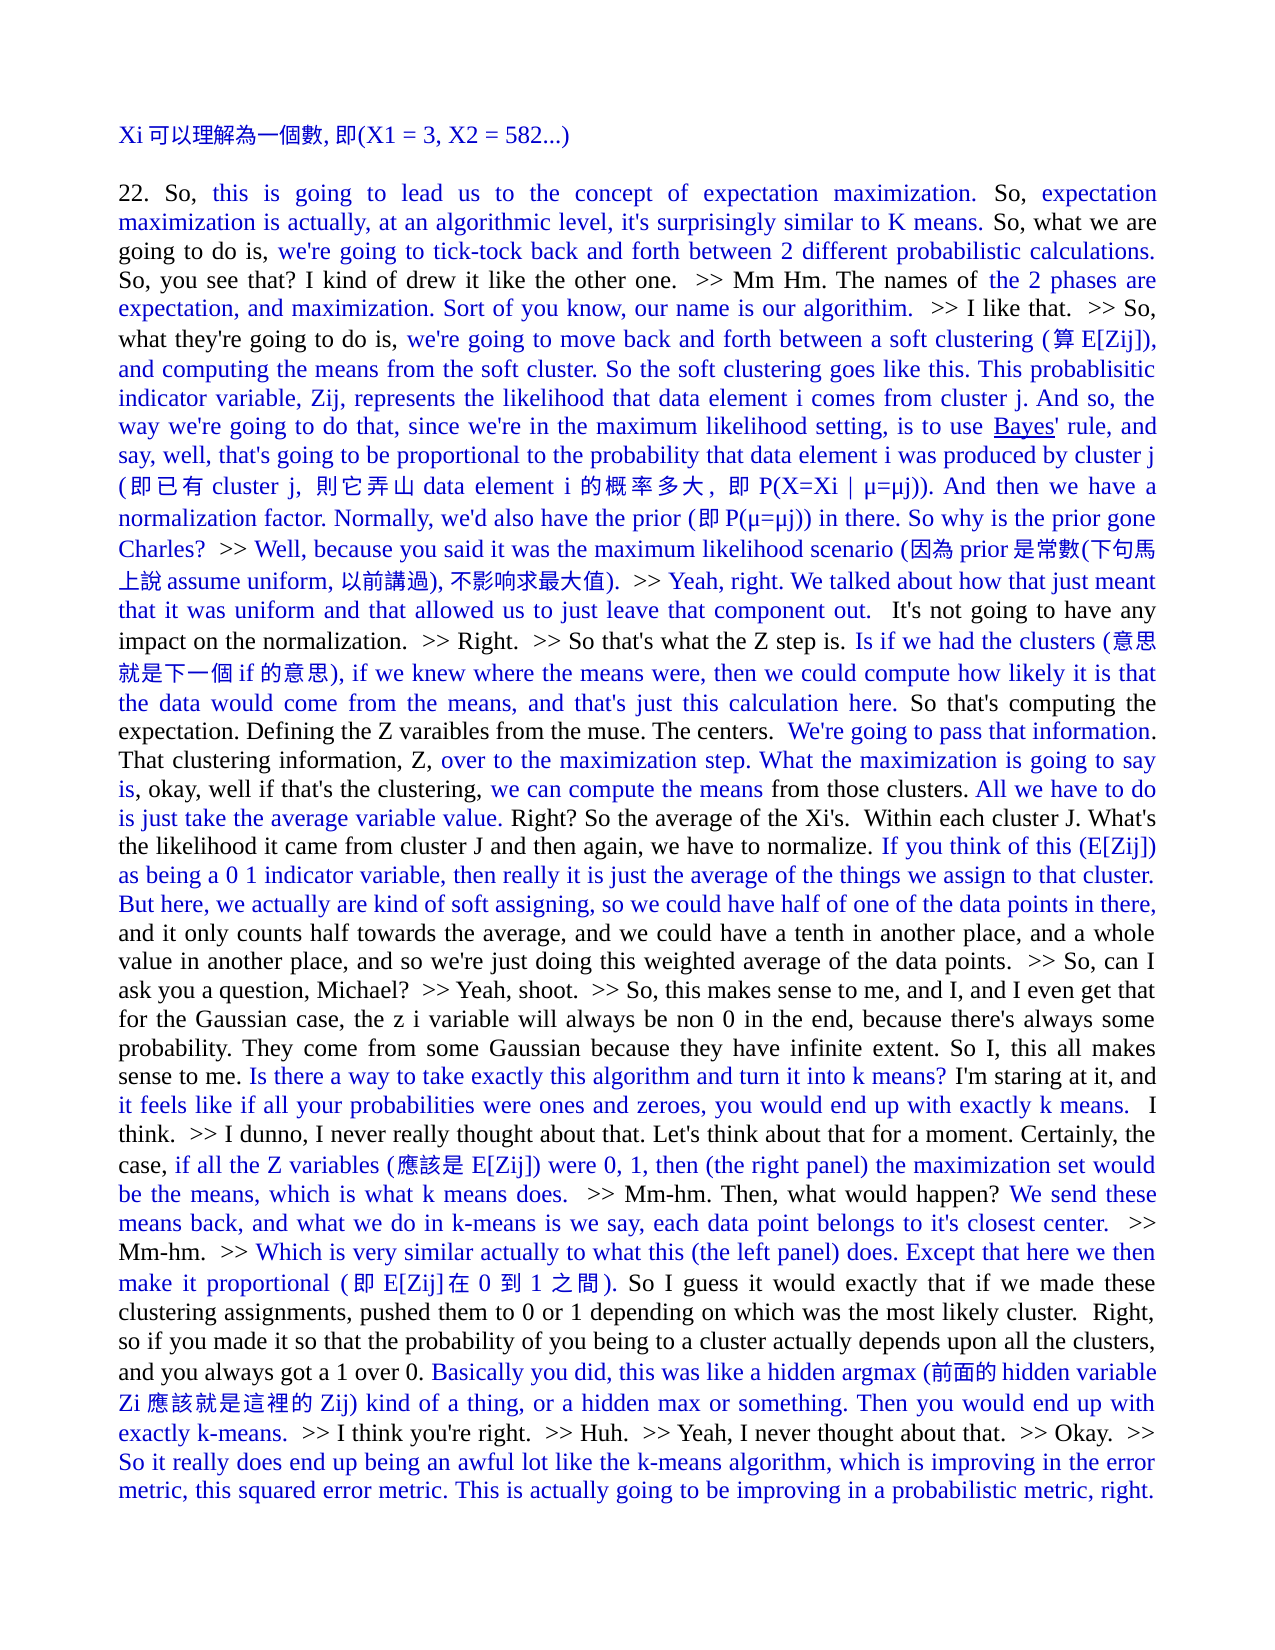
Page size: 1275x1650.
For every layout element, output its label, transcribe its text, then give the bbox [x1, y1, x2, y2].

text 22. So, this is going to lead us to the concept of expectation maximization. So, expectation maximization is actually, at an algorithmic level, it's surprisingly similar to K means. So, what we are going to do is, we're going to tick-tock back and forth between 2 different probabilistic calculations. So, you see that? I kind of drew it like the other one. >> Mm Hm. The names of the 2 phases are expectation, and maximization. Sort of you know, our name is our algorithim. >> I like that. >> So, what they're going to do is, we're going to move back and forth between a soft clustering (算E[Zij]), and computing the means from the soft cluster. So the soft clustering goes like this. This probablisitic indicator variable, Zij, represents the likelihood that data element i comes from cluster j. And so, the way we're going to do that, since we're in the maximum likelihood setting, is to use Bayes' rule, and say, well, that's going to be proportional to the probability that data element i was produced by cluster j (即已有cluster j, 則它弄山data element i的概率多大, 即P(X=Xi | μ=μj)). And then we have a normalization factor. Normally, we'd also have the prior (即P(μ=μj)) in there. So why is the prior gone Charles? >> Well, because you said it was the maximum likelihood scenario (因為prior是常數(下句馬上說assume uniform, 以前講過), 不影响求最大值). >> Yeah, right. We talked about how that just meant that it was uniform and that allowed us to just leave that component out. It's not going to have any impact on the normalization. >> Right. >> So that's what the Z step is. Is if we had the clusters (意思就是下一個if的意思), if we knew where the means were, then we could compute how likely it is that the data would come from the means, and that's just this calculation here. So that's computing the expectation. Defining the Z varaibles from the muse. The centers. We're going to pass that information. That clustering information, Z, over to the maximization step. What the maximization is going to say is, okay, well if that's the clustering, we can compute the means from those clusters. All we have to do is just take the average variable value. Right? So the average of the Xi's. Within each cluster J. What's the likelihood it came from cluster J and then again, we have to normalize. If you think of this (E[Zij]) as being a 0 1 indicator variable, then really it is just the average of the things we assign to that cluster. But here, we actually are kind of soft assigning, so we could have half of one of the data points in there, and it only counts half towards the average, and we could have a tenth in another place, and a whole value in another place, and so we're just doing this weighted average of the data points. >> So, can I ask you a question, Michael? >> Yeah, shoot. >> So, this makes sense to me, and I, and I even get that for the Gaussian case, the z i variable will always be non 0 in the end, because there's always some probability. They come from some Gaussian because they have infinite extent. So I, this all makes sense to me. Is there a way to take exactly this algorithm and turn it into k means? I'm staring at it, and it feels like if all your probabilities were ones and zeroes, you would end up with exactly k means. I think. >> I dunno, I never really thought about that. Let's think about that for a moment. Certainly, the case, if all the Z variables (應該是 E[Zij]) were 0, 1, then (the right panel) the maximization set would be the means, which is what k means does. >> Mm-hm. Then, what would happen? We send these means back, and what we do in k-means is we say, each data point belongs to it's closest center. >> Mm-hm. >> Which is very similar actually to what this (the left panel) does. Except that here we then make it proportional (即E[Zij]在0到1之間). So I guess it would exactly that if we made these clustering assignments, pushed them to 0 or 1 depending on which was the most likely cluster. Right, so if you made it so that the probability of you being to a cluster actually depends upon all the clusters, and you always got a 1 over 0. Basically you did, this was like a hidden argmax (前面的hidden variable Zi應該就是這裡的Zij) kind of a thing, or a hidden max or something. Then you would end up with exactly k-means. >> I think you're right. >> Huh. >> Yeah, I never thought about that. >> Okay. >> So it really does end up being an awful lot like the k-means algorithm, which is improving in the error metric, this squared error metric. This is actually going to be improving in a probabilistic metric, right. [118, 178, 1157, 1504]
text Xi可以理解為一個數, 即(X1 = 3, X2 = 582...) [118, 118, 1157, 150]
